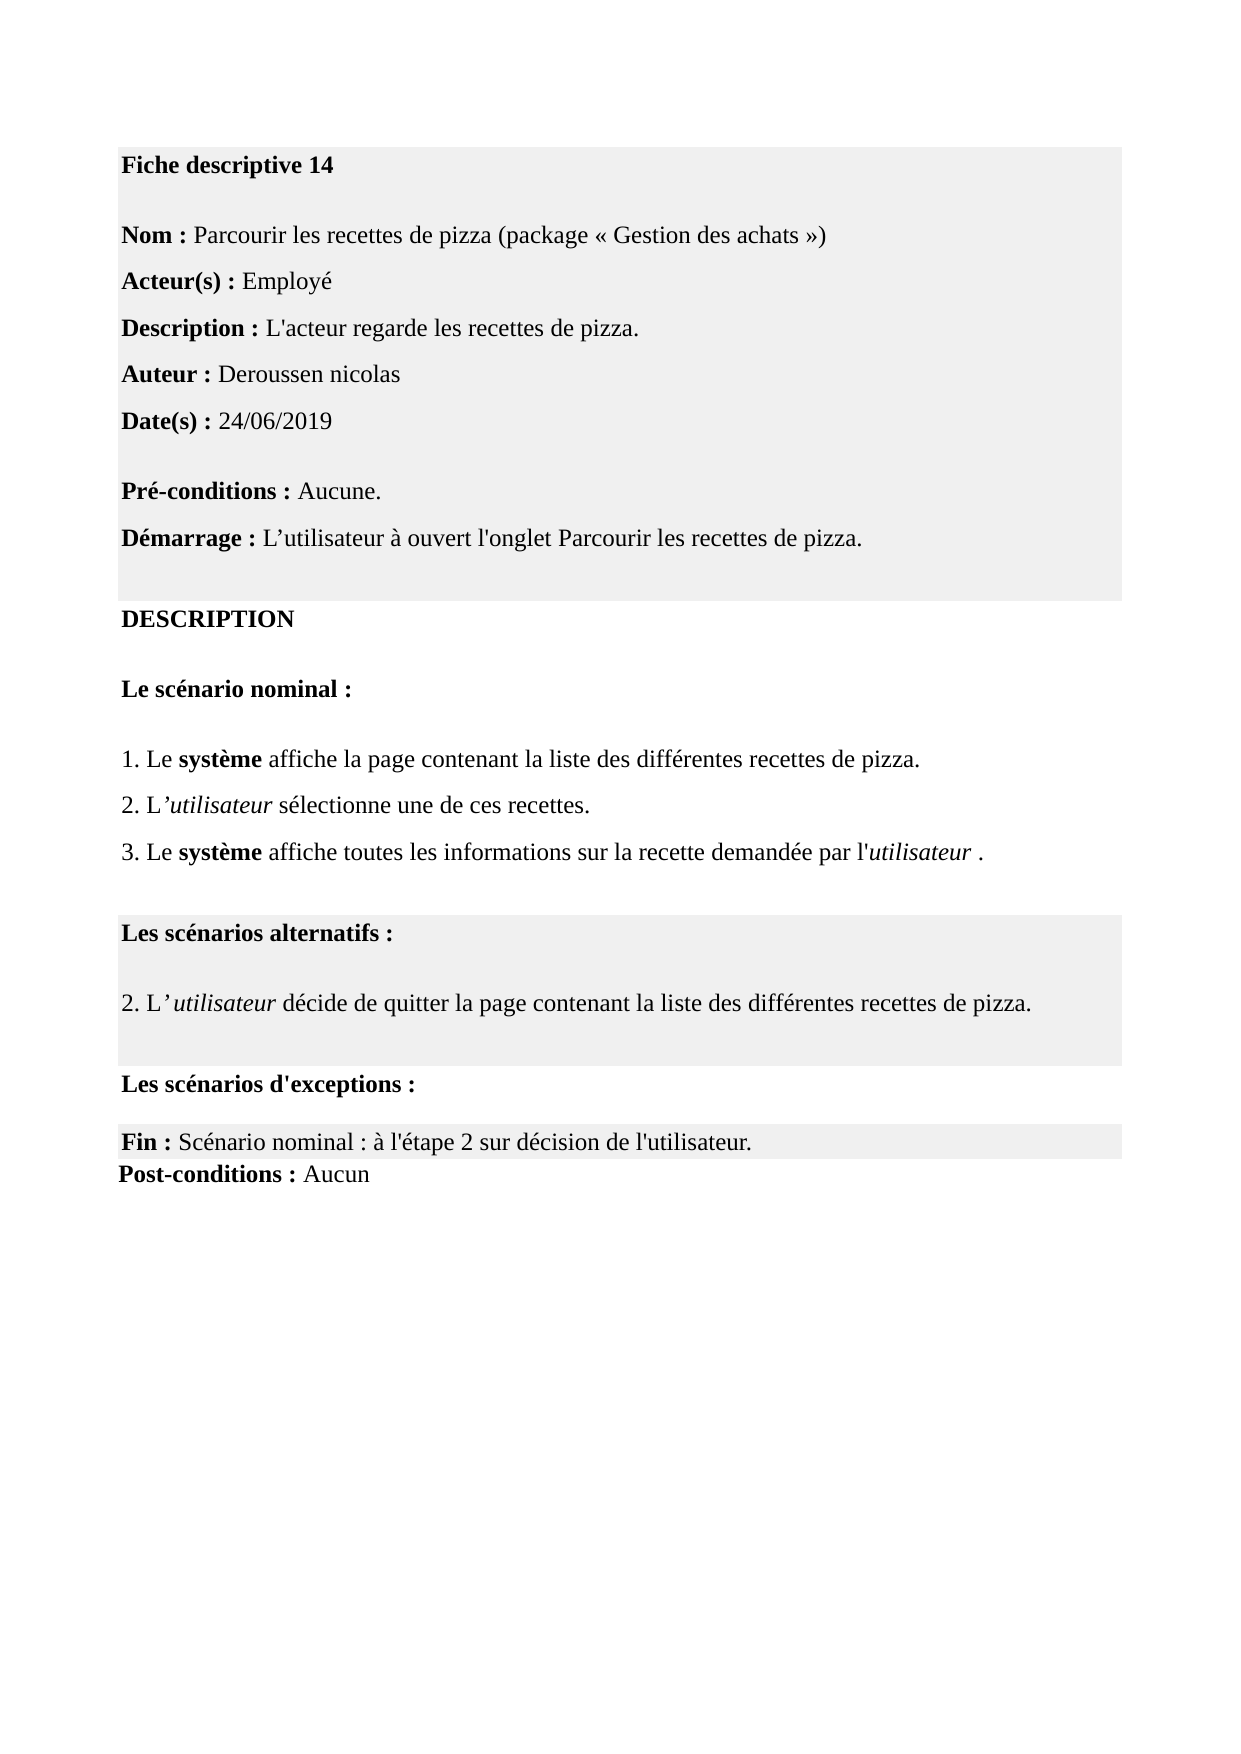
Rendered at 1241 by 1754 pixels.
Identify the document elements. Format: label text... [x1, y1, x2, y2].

text Post-conditions : Aucun [118, 1159, 1122, 1188]
table_cell Les scénarios d'exceptions : [118, 1066, 1122, 1124]
table_header Fiche descriptive 14 Nom : Parcourir les recettes de pizza (package « Gestion des achats ») Acteur(s) : Employé Description : L'acteur regarde les recettes de pizza. Auteur : Deroussen nicolas Date(s) : 24/06/2019 Pré-conditions : Aucune. Démarrage : L’utilisateur à ouvert l'onglet Parcourir les recettes de pizza. [118, 147, 1122, 601]
table_cell DESCRIPTION Le scénario nominal : 1. Le système affiche la page contenant la liste des différentes recettes de pizza. 2. L’utilisateur sélectionne une de ces recettes. 3. Le système affiche toutes les informations sur la recette demandée par l'utilisateur . [118, 601, 1122, 915]
table_cell Les scénarios alternatifs : 2. L’ utilisateur décide de quitter la page contenant la liste des différentes recettes de pizza. [118, 915, 1122, 1066]
table_cell Fin : Scénario nominal : à l'étape 2 sur décision de l'utilisateur. [118, 1124, 1122, 1159]
